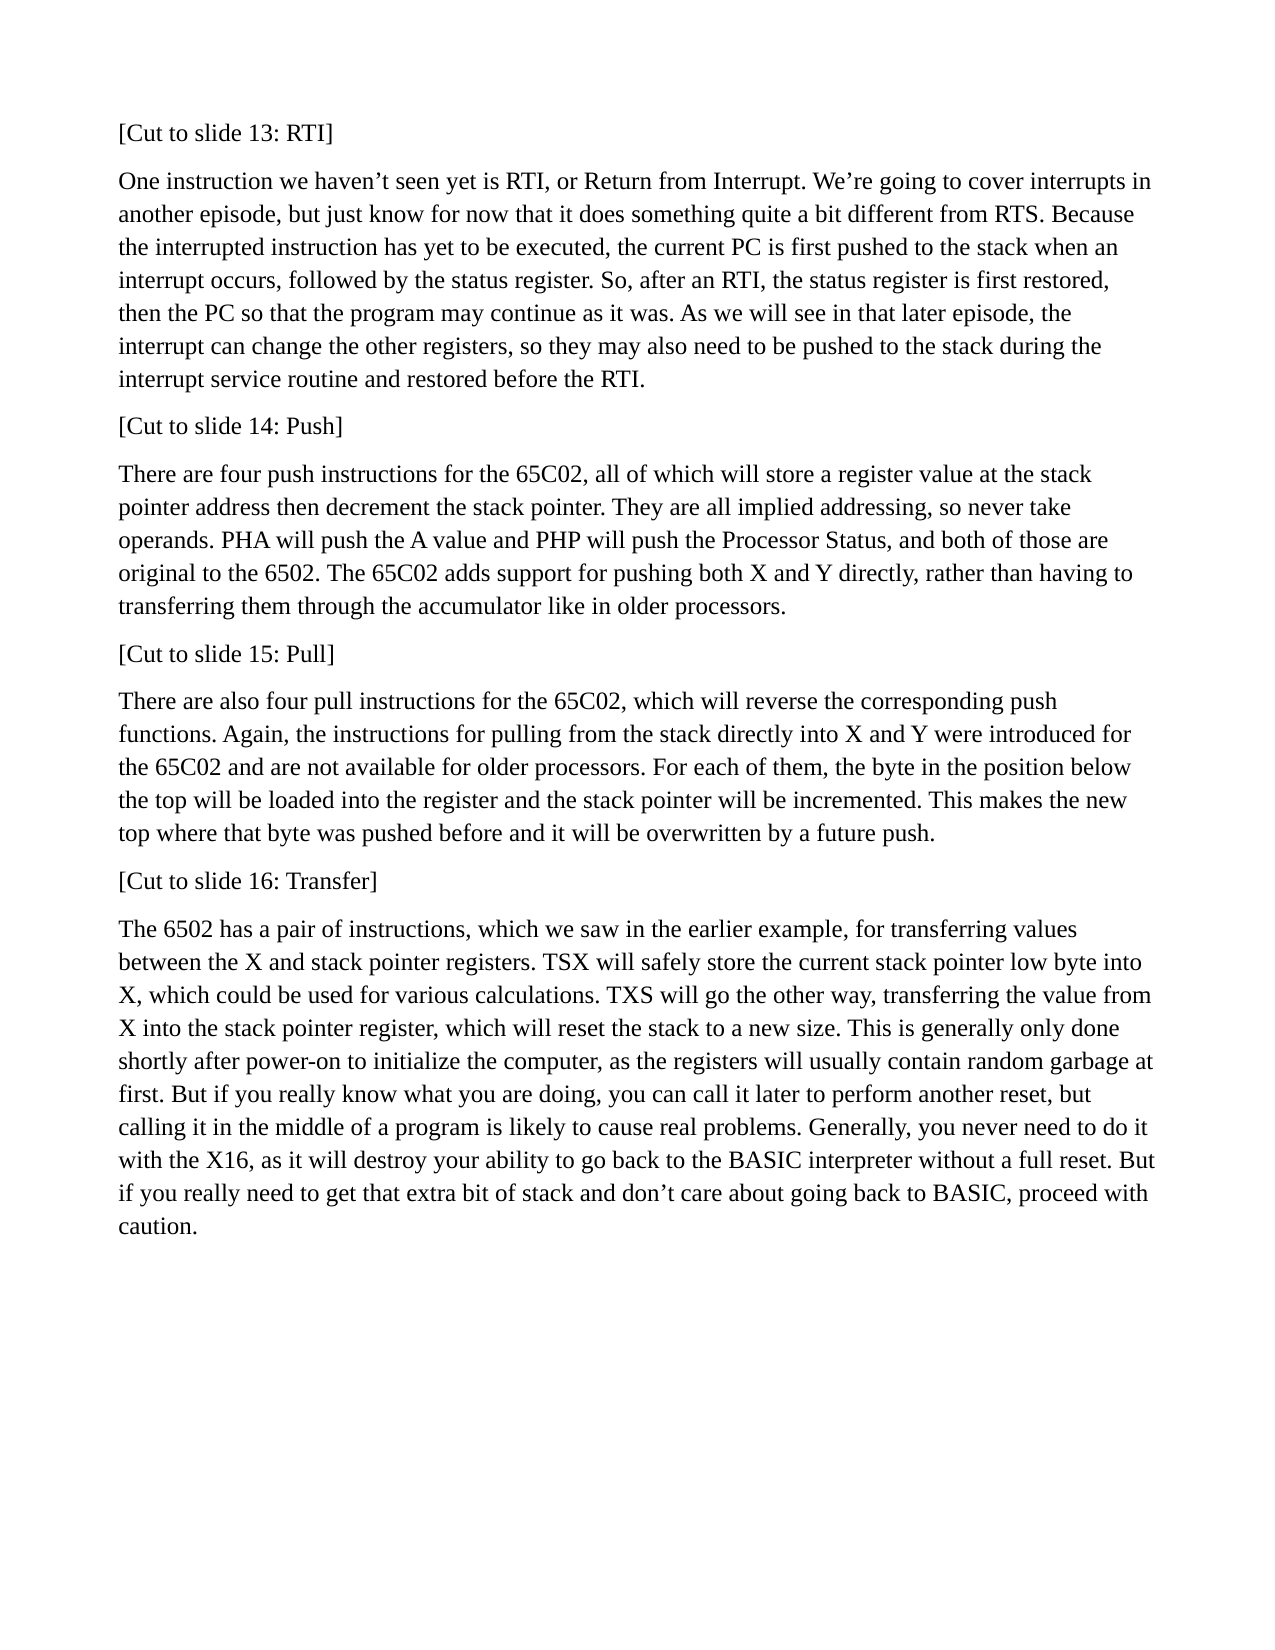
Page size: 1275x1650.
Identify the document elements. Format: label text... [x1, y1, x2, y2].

text [Cut to slide 14: Push] [118, 411, 1157, 440]
text [Cut to slide 13: RTI] [118, 118, 1157, 147]
text [Cut to slide 15: Pull] [118, 639, 1157, 667]
text [Cut to slide 16: Transfer] [118, 866, 1157, 895]
text There are also four pull instructions for the 65C02, which will reverse the corresponding push functions. Again, the instructions for pulling from the stack directly into X and Y were introduced for the 65C02 and are not available for older processors. For each of them, the byte in the position below the top will be loaded into the register and the stack pointer will be incremented. This makes the new top where that byte was pushed before and it will be overwritten by a future push. [118, 686, 1157, 847]
text One instruction we haven’t seen yet is RTI, or Return from Interrupt. We’re going to cover interrupts in another episode, but just know for now that it does something quite a bit different from RTS. Because the interrupted instruction has yet to be executed, the current PC is first pushed to the stack when an interrupt occurs, followed by the status register. So, after an RTI, the status register is first restored, then the PC so that the program may continue as it was. As we will see in that later episode, the interrupt can change the other registers, so they may also need to be pushed to the stack during the interrupt service routine and restored before the RTI. [118, 166, 1157, 393]
text There are four push instructions for the 65C02, all of which will store a register value at the stack pointer address then decrement the stack pointer. They are all implied addressing, so never take operands. PHA will push the A value and PHP will push the Processor Status, and both of those are original to the 6502. The 65C02 adds support for pushing both X and Y directly, rather than having to transferring them through the accumulator like in older processors. [118, 459, 1157, 620]
text The 6502 has a pair of instructions, which we saw in the earlier example, for transferring values between the X and stack pointer registers. TSX will safely store the current stack pointer low byte into X, which could be used for various calculations. TXS will go the other way, transferring the value from X into the stack pointer register, which will reset the stack to a new size. This is generally only done shortly after power-on to initialize the computer, as the registers will usually contain random garbage at first. But if you really know what you are doing, you can call it later to perform another reset, but calling it in the middle of a program is likely to cause real problems. Generally, you never need to do it with the X16, as it will destroy your ability to go back to the BASIC interpreter without a full reset. But if you really need to get that extra bit of stack and don’t care about going back to BASIC, proceed with caution. [118, 914, 1157, 1239]
